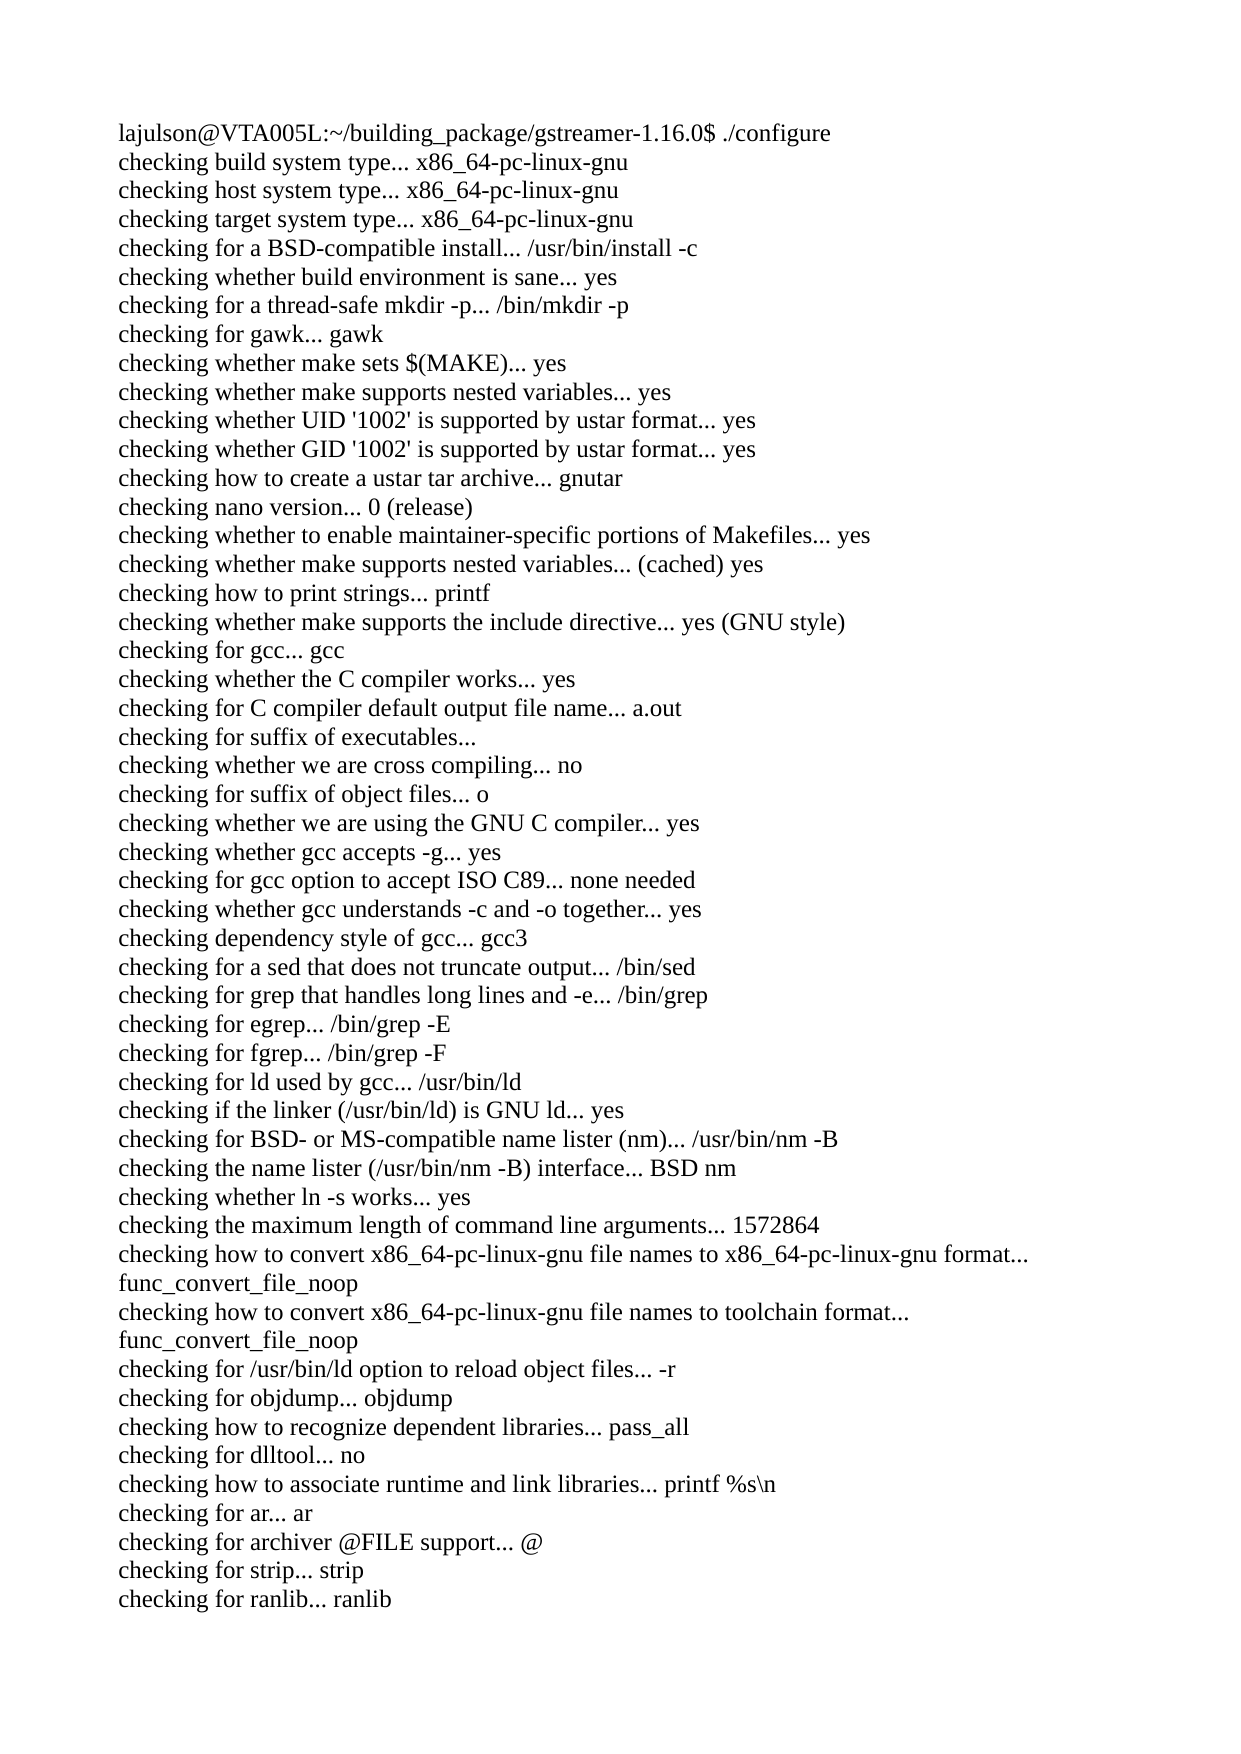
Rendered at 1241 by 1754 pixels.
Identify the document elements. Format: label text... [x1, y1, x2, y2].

text checking how to create a ustar tar archive... gnutar [118, 463, 1122, 492]
text checking for C compiler default output file name... a.out [118, 693, 1122, 722]
text checking host system type... x86_64-pc-linux-gnu [118, 176, 1122, 204]
text checking if the linker (/usr/bin/ld) is GNU ld... yes [118, 1096, 1122, 1124]
text checking for archiver @FILE support... @ [118, 1527, 1122, 1556]
text checking for suffix of object files... o [118, 779, 1122, 808]
text checking build system type... x86_64-pc-linux-gnu [118, 147, 1122, 176]
text checking how to recognize dependent libraries... pass_all [118, 1412, 1122, 1441]
text checking how to convert x86_64-pc-linux-gnu file names to toolchain format... func_convert_file_noop [118, 1297, 1122, 1354]
text checking for egrep... /bin/grep -E [118, 1009, 1122, 1038]
text checking for BSD- or MS-compatible name lister (nm)... /usr/bin/nm -B [118, 1124, 1122, 1153]
text checking for gawk... gawk [118, 319, 1122, 348]
text checking for ranlib... ranlib [118, 1584, 1122, 1613]
text checking the name lister (/usr/bin/nm -B) interface... BSD nm [118, 1153, 1122, 1182]
text checking nano version... 0 (release) [118, 492, 1122, 521]
text checking for fgrep... /bin/grep -F [118, 1038, 1122, 1067]
text checking for objdump... objdump [118, 1383, 1122, 1412]
text checking whether ln -s works... yes [118, 1182, 1122, 1211]
text checking for a thread-safe mkdir -p... /bin/mkdir -p [118, 291, 1122, 319]
text checking for gcc... gcc [118, 636, 1122, 664]
text checking for ld used by gcc... /usr/bin/ld [118, 1067, 1122, 1096]
text lajulson@VTA005L:~/building_package/gstreamer-1.16.0$ ./configure [118, 118, 1122, 147]
text checking whether make sets $(MAKE)... yes [118, 348, 1122, 377]
text checking dependency style of gcc... gcc3 [118, 923, 1122, 952]
text checking whether GID '1002' is supported by ustar format... yes [118, 434, 1122, 463]
text checking for gcc option to accept ISO C89... none needed [118, 866, 1122, 894]
text checking for strip... strip [118, 1556, 1122, 1584]
text checking whether the C compiler works... yes [118, 664, 1122, 693]
text checking whether we are cross compiling... no [118, 751, 1122, 779]
text checking for /usr/bin/ld option to reload object files... -r [118, 1354, 1122, 1383]
text checking whether gcc accepts -g... yes [118, 837, 1122, 866]
text checking for ar... ar [118, 1498, 1122, 1527]
text checking whether UID '1002' is supported by ustar format... yes [118, 406, 1122, 434]
text checking whether gcc understands -c and -o together... yes [118, 894, 1122, 923]
text checking whether we are using the GNU C compiler... yes [118, 808, 1122, 837]
text checking how to associate runtime and link libraries... printf %s\n [118, 1469, 1122, 1498]
text checking whether to enable maintainer-specific portions of Makefiles... yes [118, 521, 1122, 549]
text checking the maximum length of command line arguments... 1572864 [118, 1211, 1122, 1239]
text checking whether make supports nested variables... yes [118, 377, 1122, 406]
text checking for grep that handles long lines and -e... /bin/grep [118, 981, 1122, 1009]
text checking for suffix of executables... [118, 722, 1122, 751]
text checking for a sed that does not truncate output... /bin/sed [118, 952, 1122, 981]
text checking how to print strings... printf [118, 578, 1122, 607]
text checking target system type... x86_64-pc-linux-gnu [118, 204, 1122, 233]
text checking whether build environment is sane... yes [118, 262, 1122, 291]
text checking for a BSD-compatible install... /usr/bin/install -c [118, 233, 1122, 262]
text checking for dlltool... no [118, 1441, 1122, 1469]
text checking whether make supports nested variables... (cached) yes [118, 549, 1122, 578]
text checking how to convert x86_64-pc-linux-gnu file names to x86_64-pc-linux-gnu format... func_convert_file_noop [118, 1239, 1122, 1297]
text checking whether make supports the include directive... yes (GNU style) [118, 607, 1122, 636]
